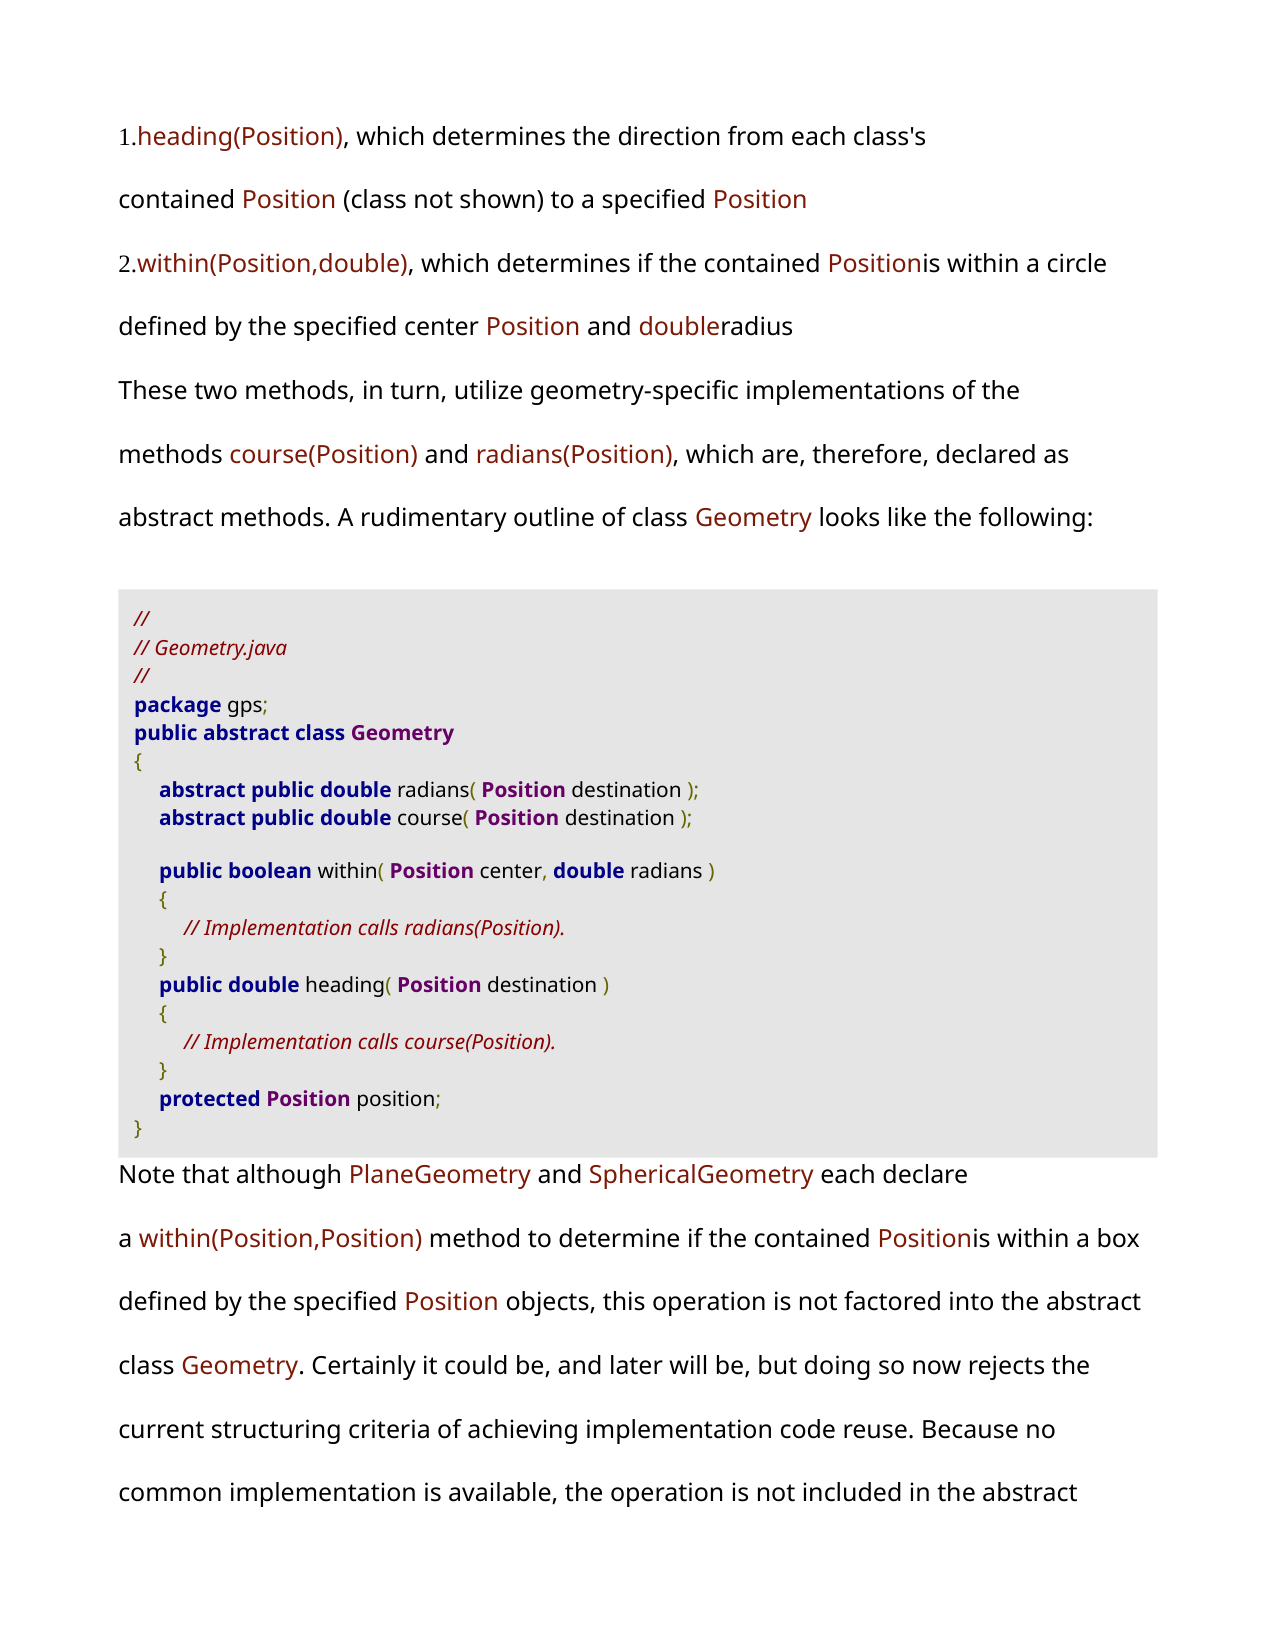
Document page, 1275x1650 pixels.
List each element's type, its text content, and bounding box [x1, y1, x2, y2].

text public double heading( Position destination ) [119, 954, 1157, 983]
text { [119, 983, 1157, 1011]
text } [119, 1040, 1157, 1068]
text } [485, 1040, 491, 1048]
text } [119, 926, 1157, 954]
text } [416, 1040, 422, 1048]
text { [119, 868, 1157, 897]
text // [119, 646, 1157, 674]
text { [375, 983, 381, 991]
text protected Position position; [119, 1068, 1157, 1097]
text { [490, 983, 496, 991]
text // [119, 590, 1157, 617]
text abstract public double radians( Position destination ); [119, 759, 1157, 788]
text public boolean within( Position center, double radians ) [119, 840, 1157, 868]
text public abstract class Geometry [119, 702, 1157, 731]
text These two methods, in turn, utilize geometry-specific implementations of the methods course(Position) and radians(Position), which are, therefore, declared as abstract methods. A rudimentary outline of class Geometry looks like the following: [118, 373, 1157, 534]
text { [653, 868, 659, 877]
text abstract public double course( Position destination ); [119, 788, 1157, 816]
text // Implementation calls course(Position). [119, 1011, 1157, 1040]
text } [495, 926, 501, 934]
text } [331, 926, 337, 934]
list within(Position,double), which determines if the contained Positionis within a circle defined by the specified center Position and doubleradius [118, 245, 1157, 343]
text { [119, 731, 1157, 759]
text } [524, 1040, 530, 1048]
text } [331, 1040, 337, 1048]
text Note that although PlaneGeometry and SphericalGeometry each declare a within(Position,Position) method to determine if the contained Positionis within a box defined by the specified Position objects, this operation is not factored into the abstract class Geometry. Certainly it could be, and later will be, but doing so now rejects the current structuring criteria of achieving implementation code reuse. Because no common implementation is available, the operation is not included in the abstract [118, 1158, 1157, 1509]
text // Implementation calls radians(Position). [119, 897, 1157, 926]
text // Geometry.java [119, 617, 1157, 646]
text } [119, 1097, 1157, 1157]
text package gps; [119, 674, 1157, 702]
text { [574, 983, 581, 991]
text } [533, 926, 539, 934]
list heading(Position), which determines the direction from each class's contained Position (class not shown) to a specified Position [118, 118, 1157, 216]
text { [344, 983, 350, 991]
